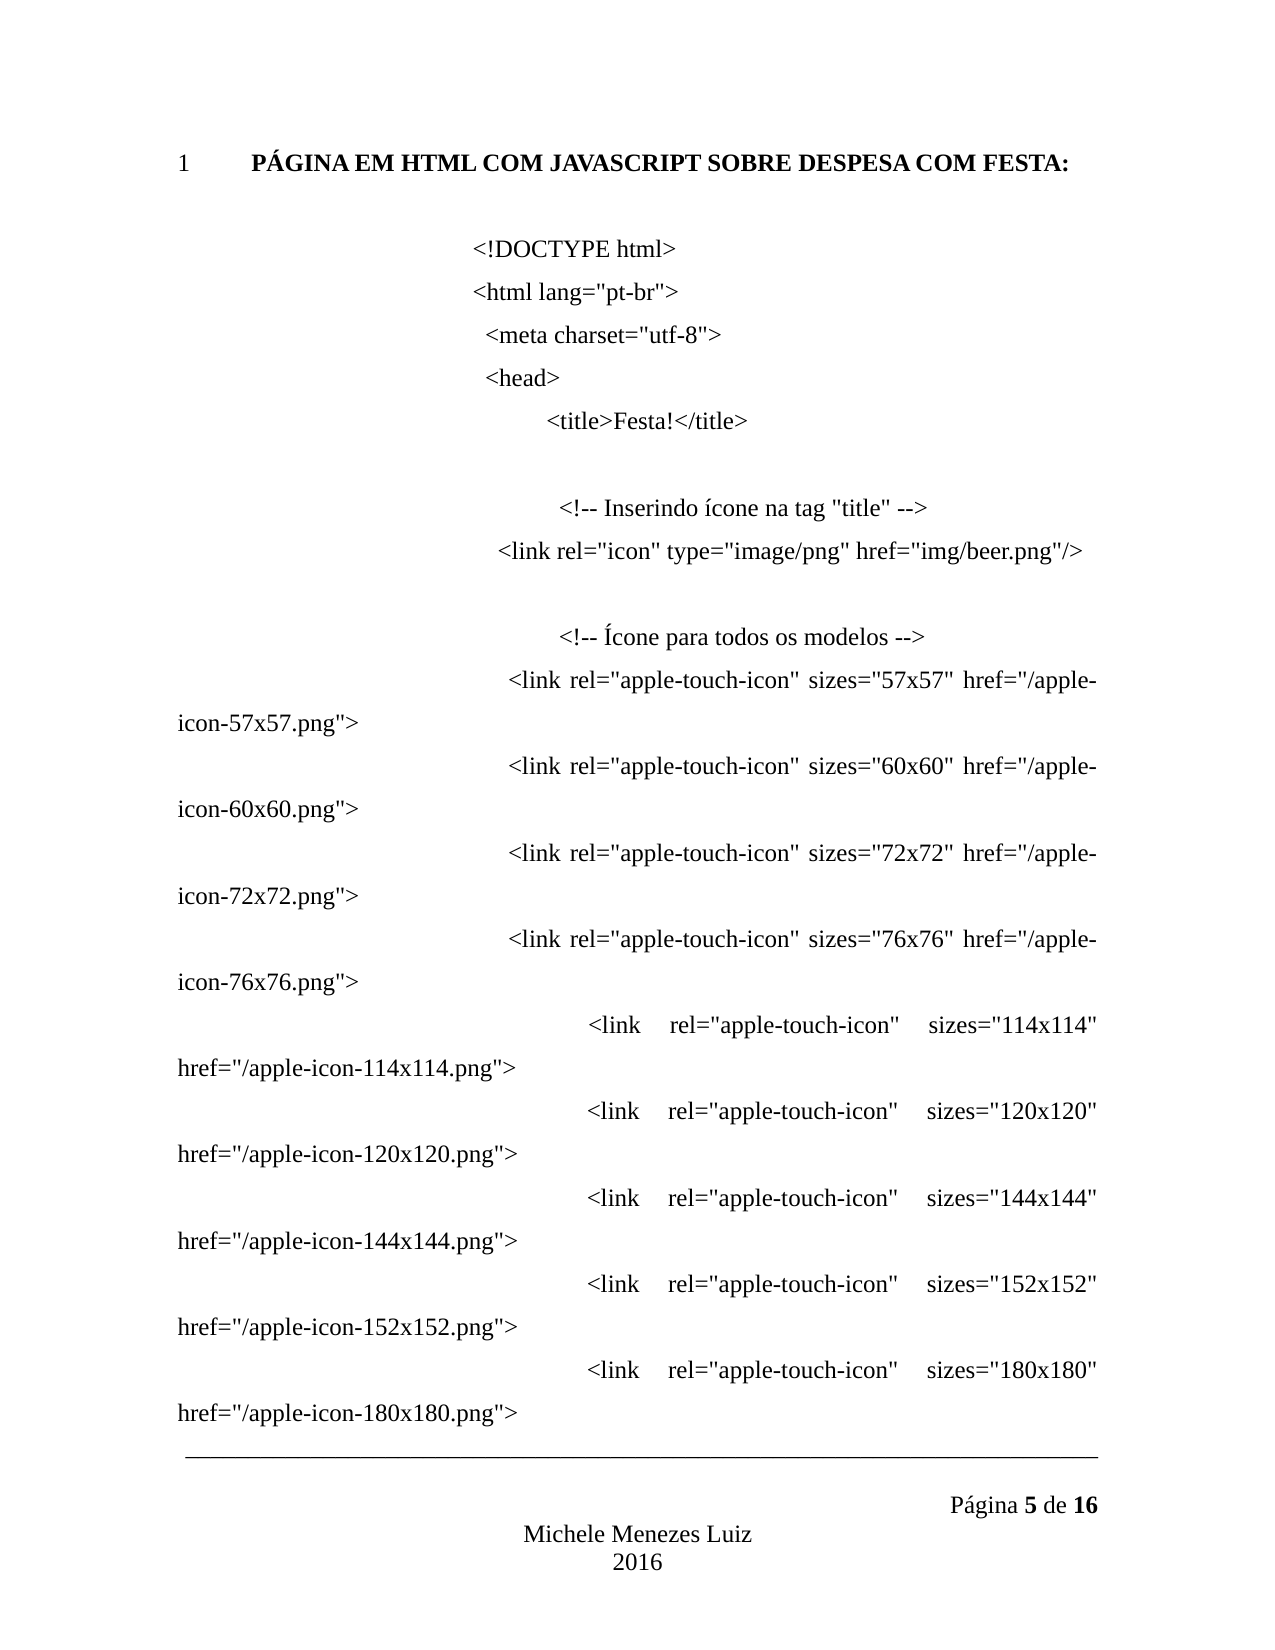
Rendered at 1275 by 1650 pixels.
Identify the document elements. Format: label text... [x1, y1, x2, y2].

text <link rel="apple-touch-icon" sizes="57x57" href="/apple-icon-57x57.png"> [177, 665, 1098, 737]
text <link rel="apple-touch-icon" sizes="114x114" href="/apple-icon-114x114.png"> [177, 1010, 1098, 1082]
text <link rel="apple-touch-icon" sizes="120x120" href="/apple-icon-120x120.png"> [177, 1096, 1098, 1168]
text <link rel="icon" type="image/png" href="img/beer.png"/> [177, 536, 1098, 564]
text <link rel="apple-touch-icon" sizes="60x60" href="/apple-icon-60x60.png"> [177, 751, 1098, 823]
text <link rel="apple-touch-icon" sizes="144x144" href="/apple-icon-144x144.png"> [177, 1183, 1098, 1254]
text <meta charset="utf-8"> [177, 320, 1098, 349]
text <link rel="apple-touch-icon" sizes="152x152" href="/apple-icon-152x152.png"> [177, 1269, 1098, 1341]
text <link rel="apple-touch-icon" sizes="180x180" href="/apple-icon-180x180.png"> [177, 1355, 1098, 1427]
text <!DOCTYPE html> [177, 234, 1098, 263]
text <!-- Inserindo ícone na tag "title" --> [177, 493, 1098, 521]
text <html lang="pt-br"> [177, 277, 1098, 306]
text <link rel="apple-touch-icon" sizes="72x72" href="/apple-icon-72x72.png"> [177, 838, 1098, 909]
text <head> [177, 363, 1098, 392]
list PÁGINA EM HTML COM JAVASCRIPT SOBRE DESPESA COM FESTA: [177, 148, 1098, 176]
text <!-- Ícone para todos os modelos --> [177, 622, 1098, 651]
text <link rel="apple-touch-icon" sizes="76x76" href="/apple-icon-76x76.png"> [177, 924, 1098, 996]
text <title>Festa!</title> [177, 406, 1098, 435]
